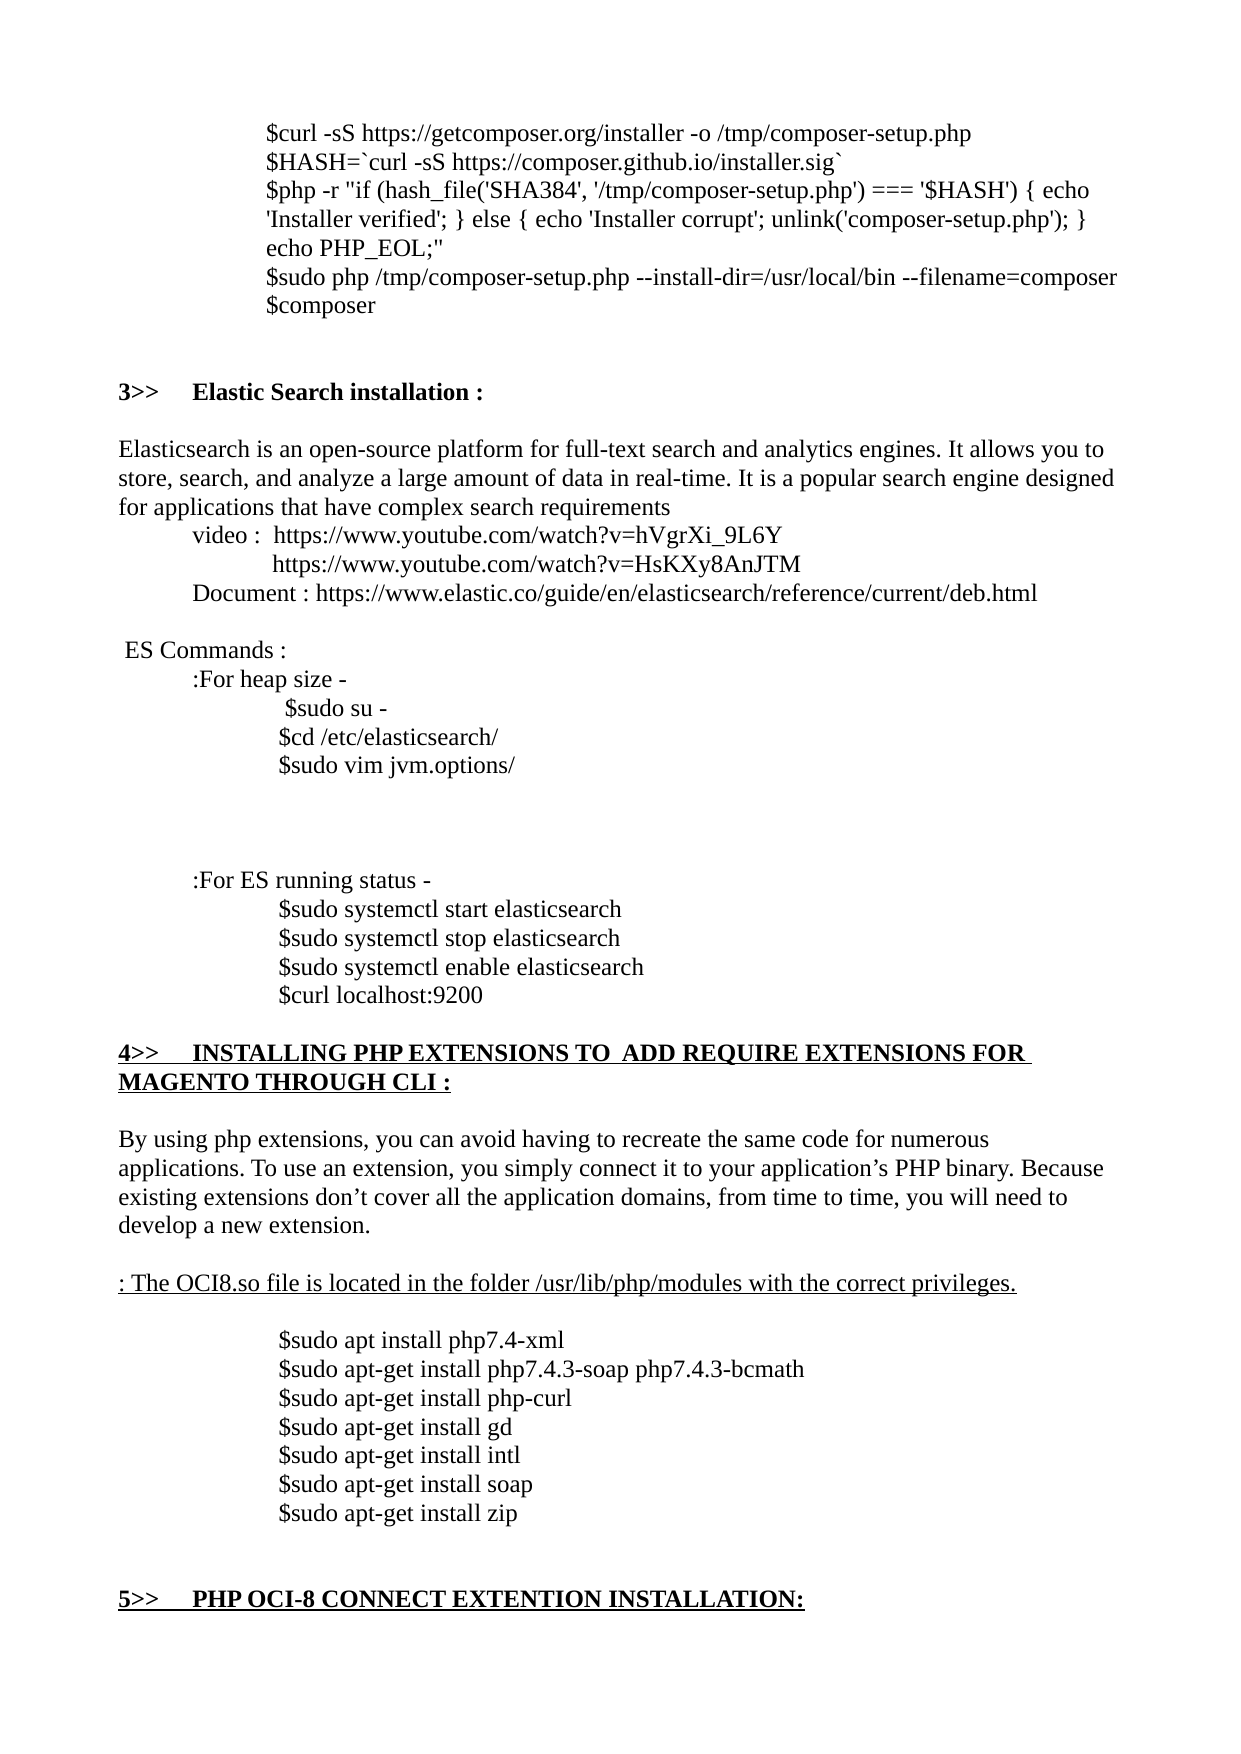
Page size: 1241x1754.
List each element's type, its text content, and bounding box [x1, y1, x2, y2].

text By using php extensions, you can avoid having to recreate the same code for numerous applications. To use an extension, you simply connect it to your application’s PHP binary. Because existing extensions don’t cover all the application domains, from time to time, you will need to develop a new extension. [118, 1124, 1122, 1239]
text $sudo apt install php7.4-xml [118, 1326, 1122, 1354]
text $curl localhost:9200 [118, 981, 1122, 1009]
text $sudo apt-get install soap [118, 1469, 1122, 1498]
text $cd /etc/elasticsearch/ [118, 722, 1122, 751]
text $sudo apt-get install gd [118, 1412, 1122, 1441]
text 4>> INSTALLING PHP EXTENSIONS TO ADD REQUIRE EXTENSIONS FOR MAGENTO THROUGH CLI : [118, 1038, 1122, 1096]
text $sudo systemctl enable elasticsearch [118, 952, 1122, 981]
text Elasticsearch is an open-source platform for full-text search and analytics engines. It allows you to store, search, and analyze a large amount of data in real-time. It is a popular search engine designed for applications that have complex search requirements [118, 434, 1122, 521]
text :For heap size - [118, 664, 1122, 693]
text $sudo apt-get install php-curl [118, 1383, 1122, 1412]
text $sudo php /tmp/composer-setup.php --install-dir=/usr/local/bin --filename=composer [118, 262, 1122, 291]
text :For ES running status - [118, 866, 1122, 894]
text 3>> Elastic Search installation : [118, 377, 1122, 406]
text $sudo apt-get install intl [118, 1441, 1122, 1469]
text $sudo su - [118, 693, 1122, 722]
text $sudo systemctl start elasticsearch [118, 894, 1122, 923]
text $php -r "if (hash_file('SHA384', '/tmp/composer-setup.php') === '$HASH') { echo 'Installer verified'; } else { echo 'Installer corrupt'; unlink('composer-setup.php'); } echo PHP_EOL;" [118, 176, 1122, 262]
text video : https://www.youtube.com/watch?v=hVgrXi_9L6Y https://www.youtube.com/watch?v=HsKXy8AnJTM [118, 521, 1122, 578]
text Document : https://www.elastic.co/guide/en/elasticsearch/reference/current/deb.html [118, 578, 1122, 607]
text $HASH=`curl -sS https://composer.github.io/installer.sig` [118, 147, 1122, 176]
text $sudo apt-get install php7.4.3-soap php7.4.3-bcmath [118, 1354, 1122, 1383]
text ES Commands : [118, 636, 1122, 664]
text $curl -sS https://getcomposer.org/installer -o /tmp/composer-setup.php [118, 118, 1122, 147]
text $sudo vim jvm.options/ [118, 751, 1122, 779]
text $sudo systemctl stop elasticsearch [118, 923, 1122, 952]
text : The OCI8.so file is located in the folder /usr/lib/php/modules with the correct privileges. [118, 1268, 1122, 1297]
text $composer [118, 291, 1122, 319]
text 5>> PHP OCI-8 CONNECT EXTENTION INSTALLATION: [118, 1584, 1122, 1613]
text $sudo apt-get install zip [118, 1498, 1122, 1527]
